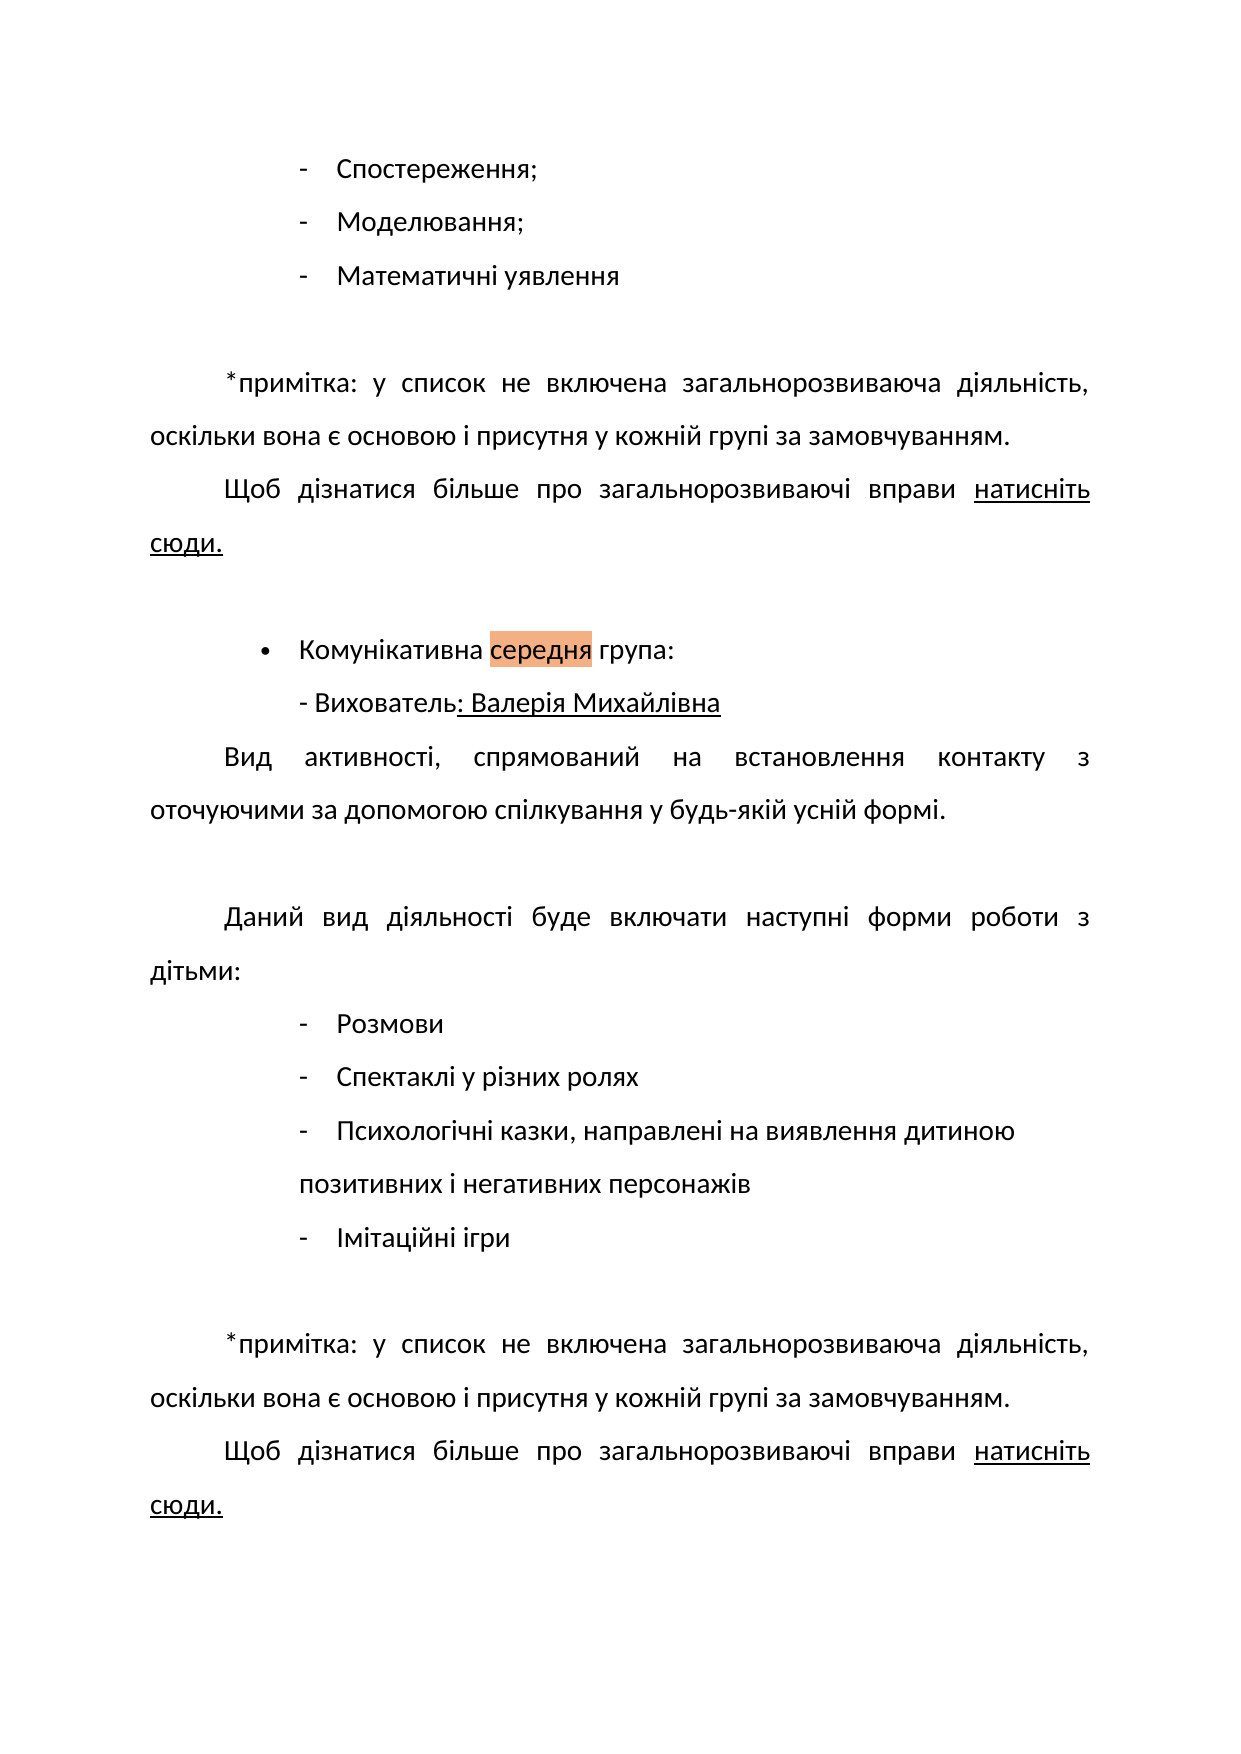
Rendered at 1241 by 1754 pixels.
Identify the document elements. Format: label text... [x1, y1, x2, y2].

text Даний вид діяльності буде включати наступні форми роботи з дітьми: [150, 898, 1090, 987]
text Щоб дізнатися більше про загальнорозвиваючі вправи натисніть сюди. [150, 1432, 1090, 1522]
list - Вихователь: Валерія Михайлівна [299, 684, 1090, 720]
list Моделювання; [299, 203, 1090, 239]
text Вид активності, спрямований на встановлення контакту з оточуючими за допомогою спілкування у будь-якій усній формі. [150, 738, 1090, 827]
list Психологічні казки, направлені на виявлення дитиною [299, 1112, 1090, 1147]
list Комунікативна середня група: [261, 631, 1090, 667]
list Спостереження; [299, 150, 1090, 186]
text позитивних і негативних персонажів [299, 1165, 1090, 1201]
text *примітка: у список не включена загальнорозвиваюча діяльність, оскільки вона є основою і присутня у кожній групі за замовчуванням. [150, 364, 1090, 453]
list Математичні уявлення [299, 257, 1090, 292]
list Спектаклі у різних ролях [299, 1058, 1090, 1094]
text Щоб дізнатися більше про загальнорозвиваючі вправи натисніть сюди. [150, 471, 1090, 560]
list Розмови [299, 1005, 1090, 1041]
text *примітка: у список не включена загальнорозвиваюча діяльність, оскільки вона є основою і присутня у кожній групі за замовчуванням. [150, 1326, 1090, 1415]
list Імітаційні ігри [299, 1219, 1090, 1254]
